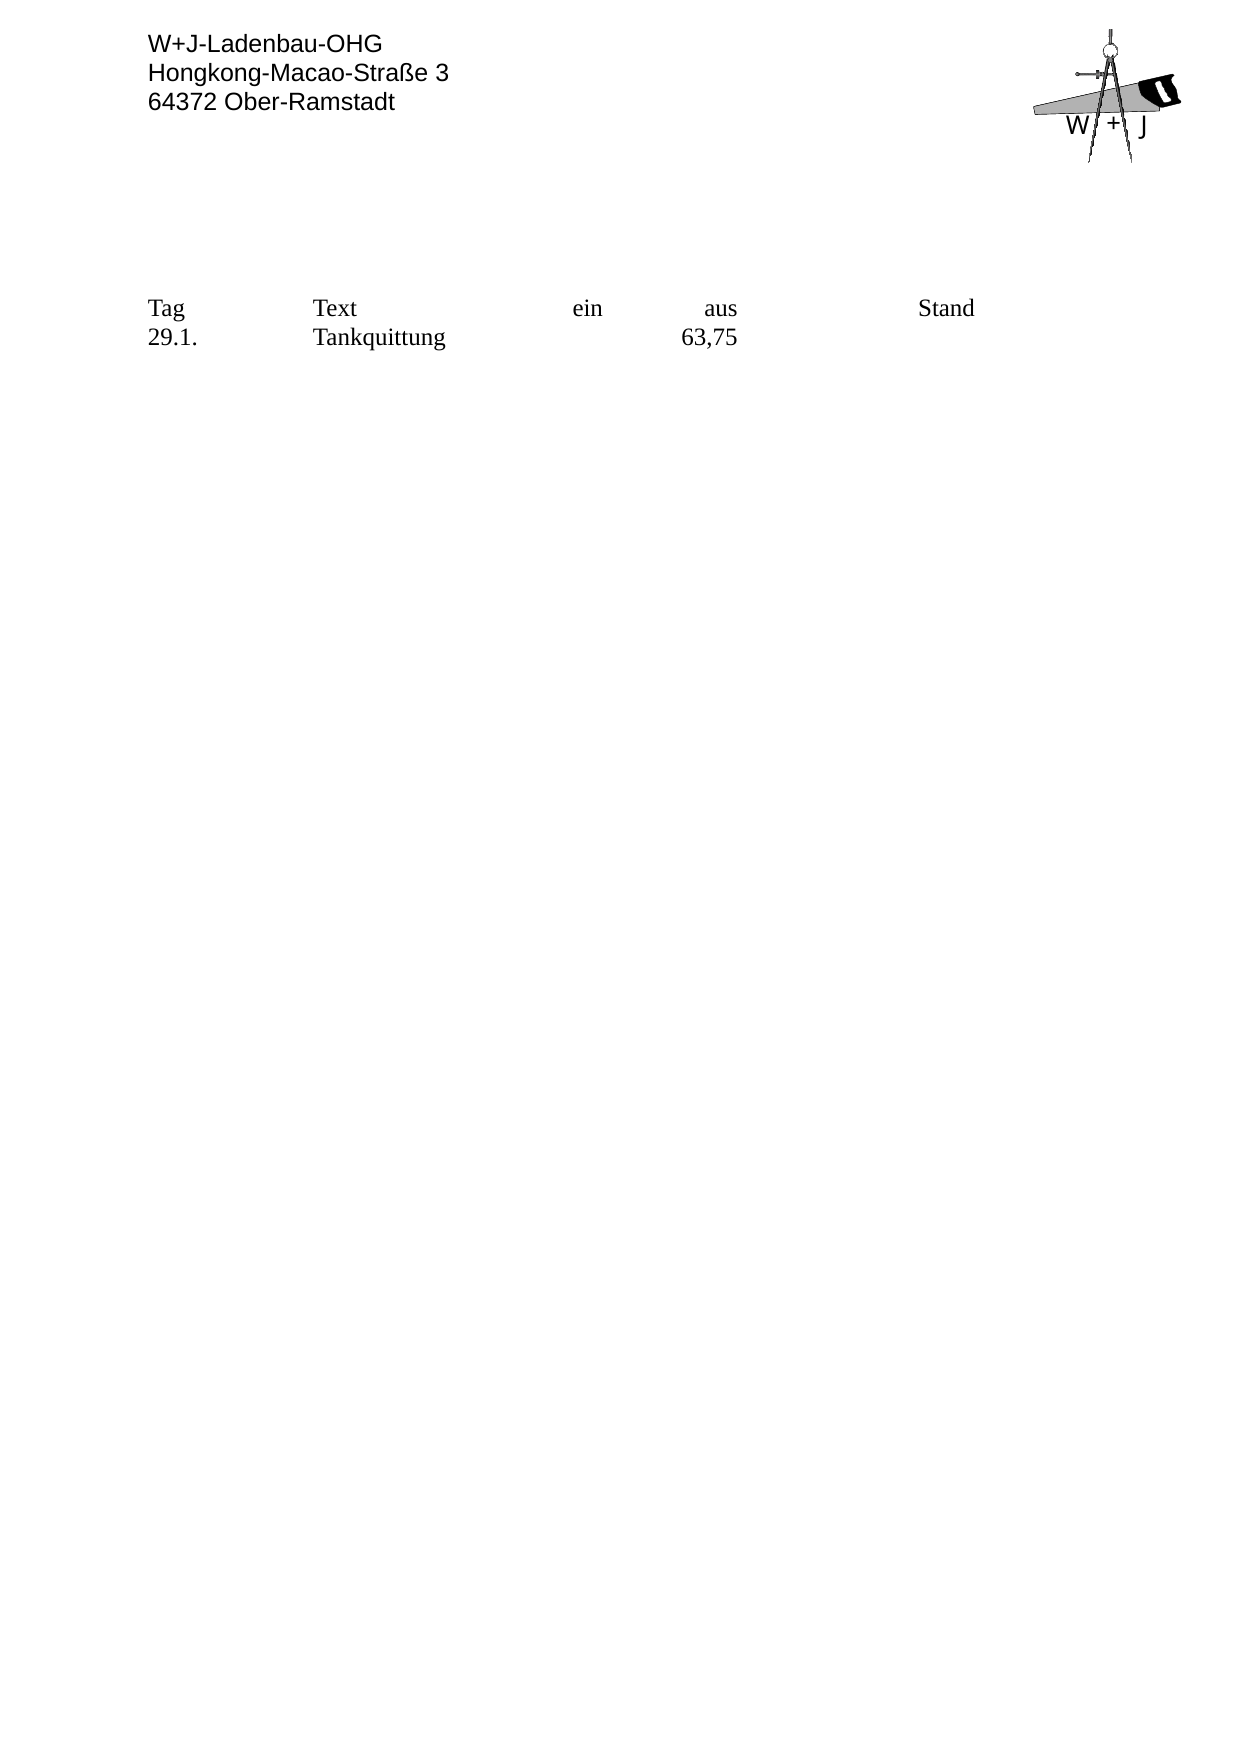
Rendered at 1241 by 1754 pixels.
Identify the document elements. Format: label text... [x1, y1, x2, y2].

text [1112, 29, 1181, 100]
text W+J-Ladenbau-OHG Hongkong-Macao-Straße 3 64372 Ober-Ramstadt [148, 29, 1109, 116]
text Tag Text ein aus Stand 29.1. Tankquittung 63,75 [148, 293, 1181, 350]
